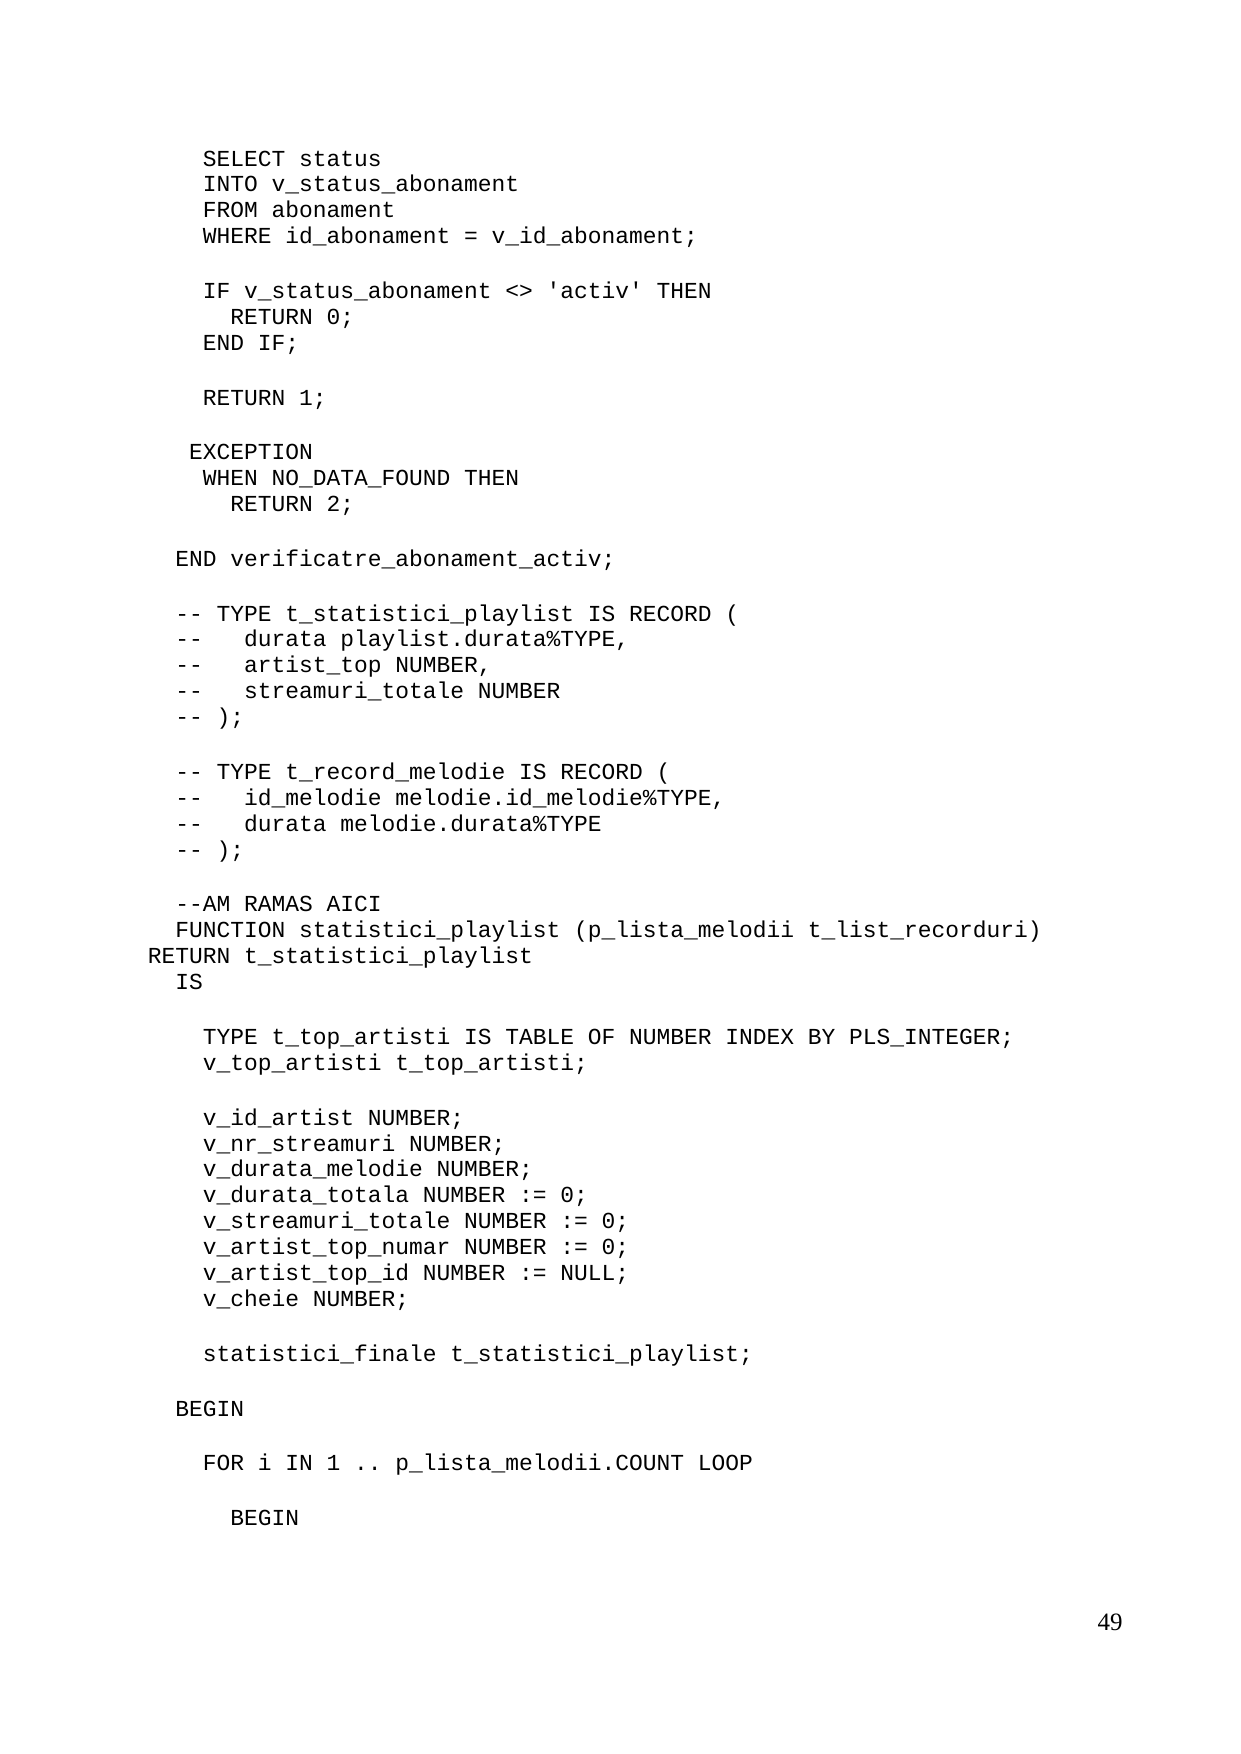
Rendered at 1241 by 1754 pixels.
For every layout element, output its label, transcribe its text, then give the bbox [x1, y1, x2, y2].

text --AM RAMAS AICI [148, 893, 1122, 919]
text RETURN 2; [148, 492, 1122, 518]
text statistici_finale t_statistici_playlist; [148, 1342, 1122, 1368]
text INTO v_status_abonament [148, 173, 1122, 199]
text FUNCTION statistici_playlist (p_lista_melodii t_list_recorduri) RETURN t_statistici_playlist [148, 919, 1122, 971]
text -- durata playlist.durata%TYPE, [148, 628, 1122, 654]
text TYPE t_top_artisti IS TABLE OF NUMBER INDEX BY PLS_INTEGER; [148, 1025, 1122, 1051]
text v_nr_streamuri NUMBER; [148, 1132, 1122, 1158]
text v_top_artisti t_top_artisti; [148, 1051, 1122, 1077]
text -- streamuri_totale NUMBER [148, 680, 1122, 706]
text v_durata_totala NUMBER := 0; [148, 1184, 1122, 1210]
text -- TYPE t_statistici_playlist IS RECORD ( [148, 602, 1122, 628]
text EXCEPTION [148, 441, 1122, 467]
text WHERE id_abonament = v_id_abonament; [148, 225, 1122, 251]
text v_id_artist NUMBER; [148, 1106, 1122, 1132]
text -- durata melodie.durata%TYPE [148, 812, 1122, 838]
text v_durata_melodie NUMBER; [148, 1158, 1122, 1184]
text -- ); [148, 838, 1122, 864]
text RETURN 1; [148, 386, 1122, 412]
text BEGIN [148, 1506, 1122, 1532]
text -- artist_top NUMBER, [148, 654, 1122, 680]
text IF v_status_abonament <> 'activ' THEN [148, 279, 1122, 305]
text FOR i IN 1 .. p_lista_melodii.COUNT LOOP [148, 1452, 1122, 1477]
text v_artist_top_id NUMBER := NULL; [148, 1262, 1122, 1287]
text END IF; [148, 331, 1122, 357]
text SELECT status [148, 147, 1122, 173]
text FROM abonament [148, 199, 1122, 225]
text v_streamuri_totale NUMBER := 0; [148, 1210, 1122, 1236]
text -- ); [148, 706, 1122, 732]
text v_cheie NUMBER; [148, 1287, 1122, 1313]
text v_artist_top_numar NUMBER := 0; [148, 1236, 1122, 1262]
text WHEN NO_DATA_FOUND THEN [148, 467, 1122, 492]
text RETURN 0; [148, 305, 1122, 331]
text END verificatre_abonament_activ; [148, 547, 1122, 573]
text -- TYPE t_record_melodie IS RECORD ( [148, 760, 1122, 786]
text IS [148, 971, 1122, 997]
text BEGIN [148, 1397, 1122, 1423]
text -- id_melodie melodie.id_melodie%TYPE, [148, 786, 1122, 812]
